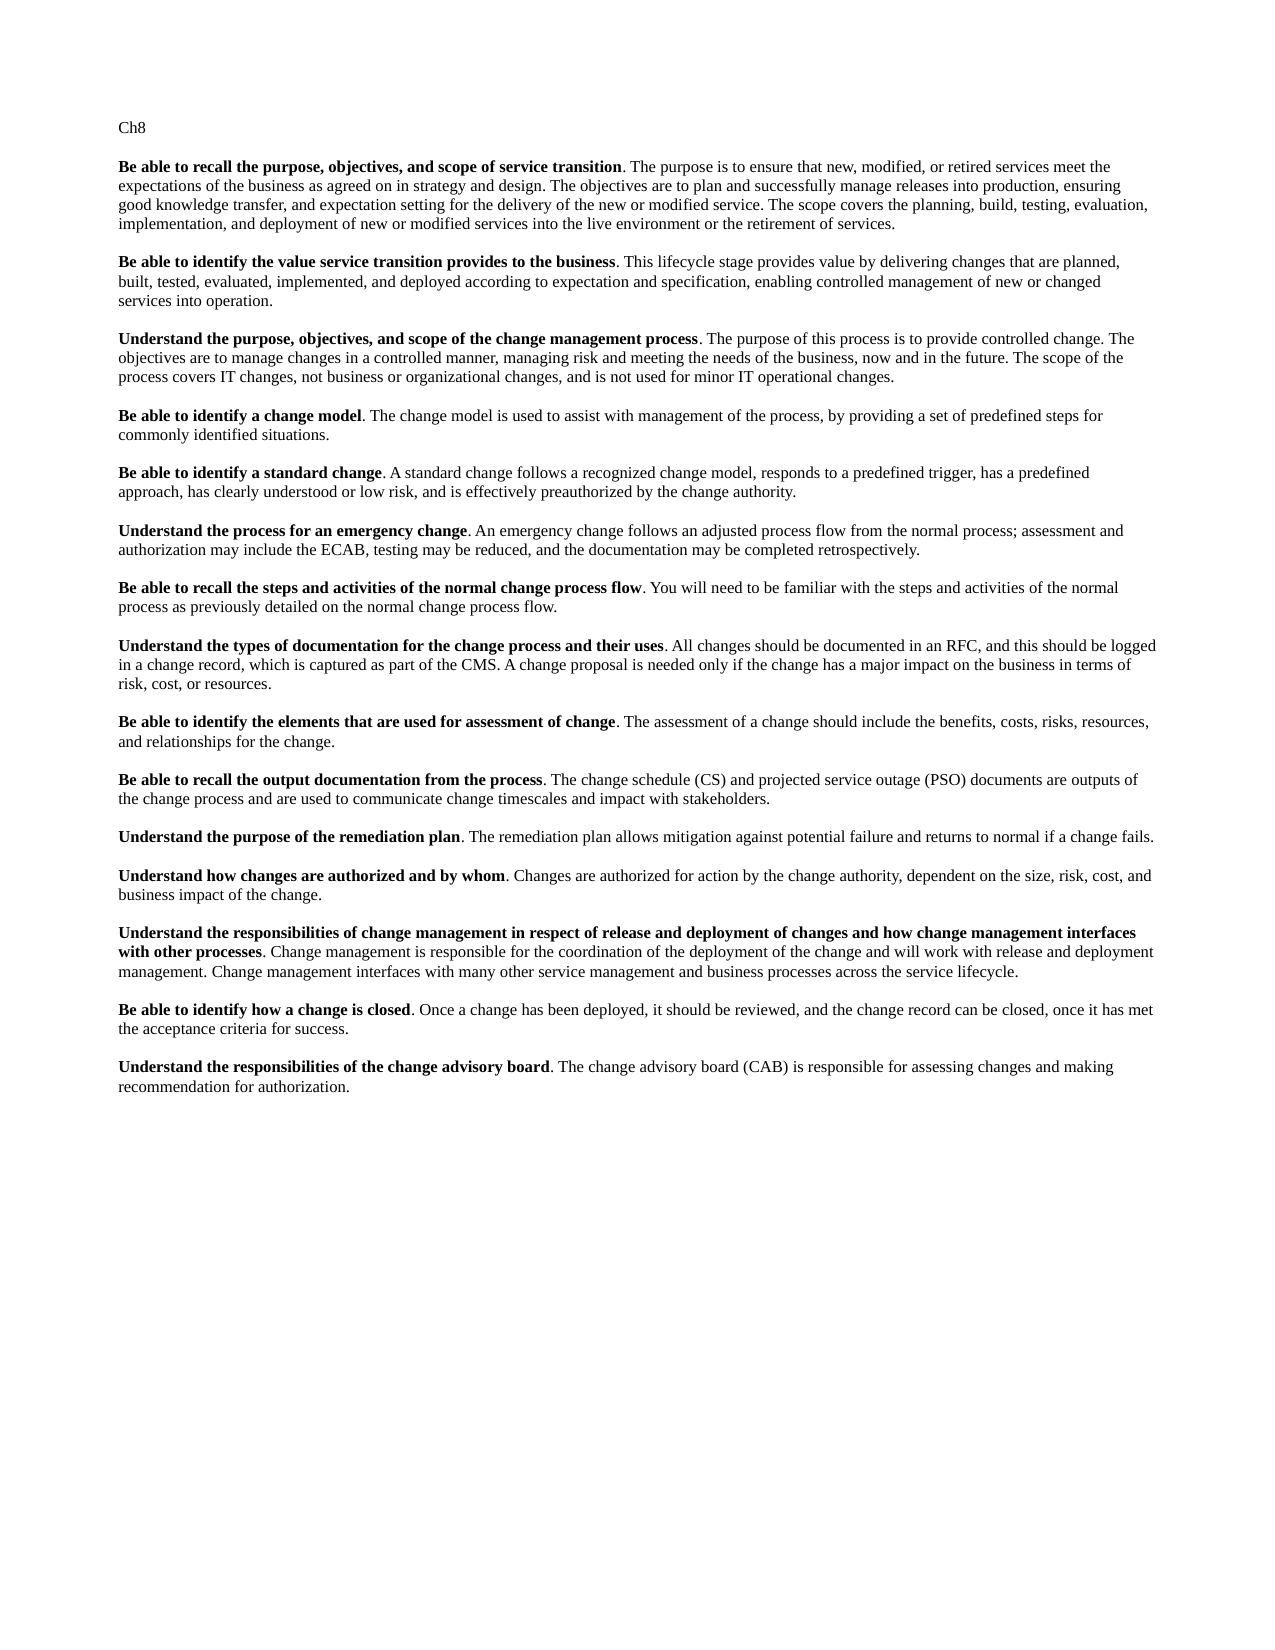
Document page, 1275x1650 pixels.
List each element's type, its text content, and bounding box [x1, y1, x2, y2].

text Ch8 [118, 118, 1157, 137]
text Be able to recall the purpose, objectives, and scope of service transition. The purpose is to ensure that new, modified, or retired services meet the expectations of the business as agreed on in strategy and design. The objectives are to plan and successfully manage releases into production, ensuring good knowledge transfer, and expectation setting for the delivery of the new or modified service. The scope covers the planning, build, testing, evaluation, implementation, and deployment of new or modified services into the live environment or the retirement of services. Be able to identify the value service transition provides to the business. This lifecycle stage provides value by delivering changes that are planned, built, tested, evaluated, implemented, and deployed according to expectation and specification, enabling controlled management of new or changed services into operation. Understand the purpose, objectives, and scope of the change management process. The purpose of this process is to provide controlled change. The objectives are to manage changes in a controlled manner, managing risk and meeting the needs of the business, now and in the future. The scope of the process covers IT changes, not business or organizational changes, and is not used for minor IT operational changes. Be able to identify a change model. The change model is used to assist with management of the process, by providing a set of predefined steps for commonly identified situations. Be able to identify a standard change. A standard change follows a recognized change model, responds to a predefined trigger, has a predefined approach, has clearly understood or low risk, and is effectively preauthorized by the change authority. Understand the process for an emergency change. An emergency change follows an adjusted process flow from the normal process; assessment and authorization may include the ECAB, testing may be reduced, and the documentation may be completed retrospectively. Be able to recall the steps and activities of the normal change process flow. You will need to be familiar with the steps and activities of the normal process as previously detailed on the normal change process flow. Understand the types of documentation for the change process and their uses. All changes should be documented in an RFC, and this should be logged in a change record, which is captured as part of the CMS. A change proposal is needed only if the change has a major impact on the business in terms of risk, cost, or resources. Be able to identify the elements that are used for assessment of change. The assessment of a change should include the benefits, costs, risks, resources, and relationships for the change. Be able to recall the output documentation from the process. The change schedule (CS) and projected service outage (PSO) documents are outputs of the change process and are used to communicate change timescales and impact with stakeholders. Understand the purpose of the remediation plan. The remediation plan allows mitigation against potential failure and returns to normal if a change fails. Understand how changes are authorized and by whom. Changes are authorized for action by the change authority, dependent on the size, risk, cost, and business impact of the change. Understand the responsibilities of change management in respect of release and deployment of changes and how change management interfaces with other processes. Change management is responsible for the coordination of the deployment of the change and will work with release and deployment management. Change management interfaces with many other service management and business processes across the service lifecycle. Be able to identify how a change is closed. Once a change has been deployed, it should be reviewed, and the change record can be closed, once it has met the acceptance criteria for success. Understand the responsibilities of the change advisory board. The change advisory board (CAB) is responsible for assessing changes and making recommendation for authorization. [118, 156, 1157, 1096]
